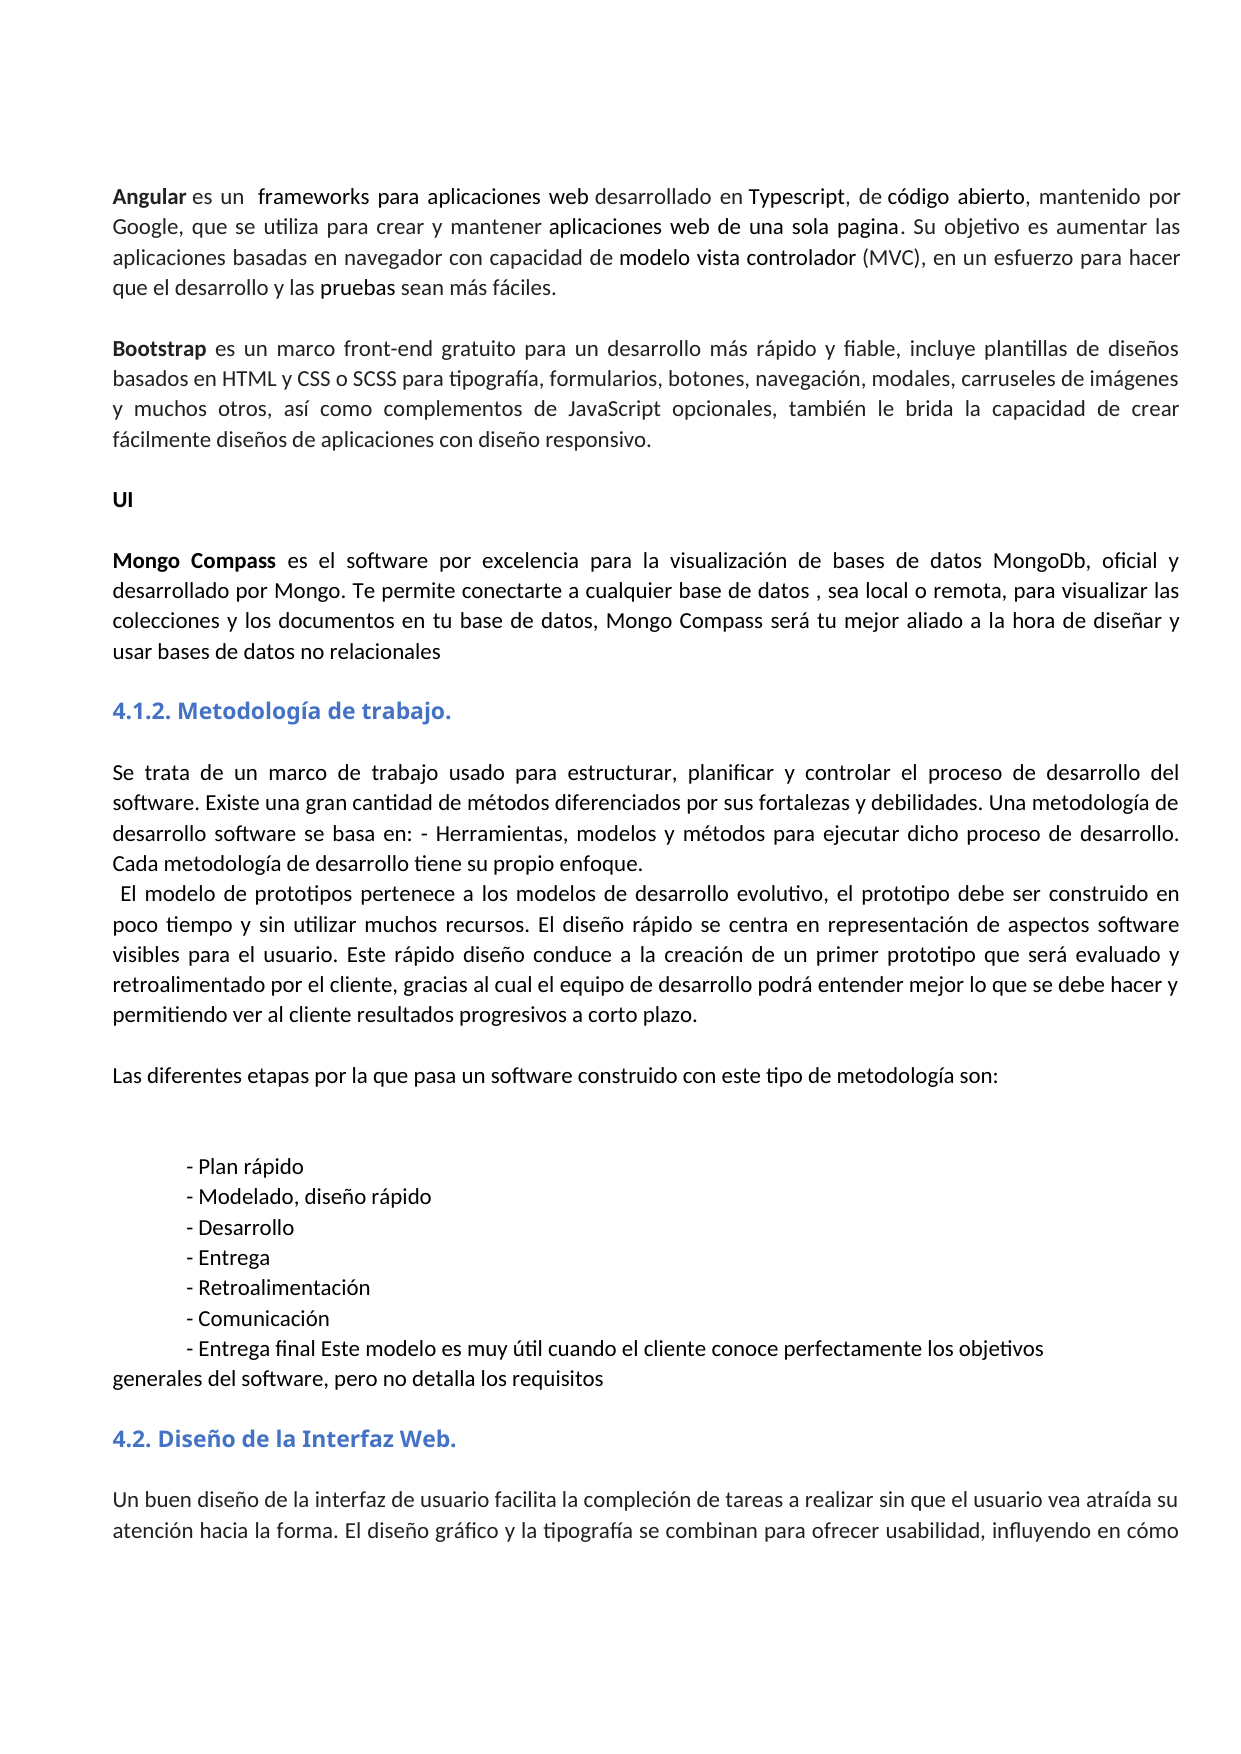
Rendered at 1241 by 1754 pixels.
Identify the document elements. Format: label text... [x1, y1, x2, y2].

text - Desarrollo [112, 1211, 1181, 1241]
text Un buen diseño de la interfaz de usuario facilita la compleción de tareas a realizar sin que el usuario vea atraída su atención hacia la forma. El diseño gráfico y la tipografía se combinan para ofrecer usabilidad, influyendo en cómo [112, 1484, 1181, 1544]
text - Retroalimentación [112, 1272, 1181, 1302]
text UI [112, 483, 1181, 514]
text 4.2. Diseño de la Interfaz Web. [112, 1423, 1181, 1453]
text - Comunicación [112, 1302, 1181, 1332]
text Bootstrap es un marco front-end gratuito para un desarrollo más rápido y fiable, incluye plantillas de diseños basados en HTML y CSS o SCSS para tipografía, formularios, botones, navegación, modales, carruseles de imágenes y muchos otros, así como complementos de JavaScript opcionales, también le brida la capacidad de crear fácilmente diseños de aplicaciones con diseño responsivo. [112, 332, 1181, 453]
text - Modelado, diseño rápido [112, 1181, 1181, 1211]
text - Entrega [112, 1241, 1181, 1272]
text 4.1.2. Metodología de trabajo. [112, 696, 1181, 726]
text El modelo de prototipos pertenece a los modelos de desarrollo evolutivo, el prototipo debe ser construido en poco tiempo y sin utilizar muchos recursos. El diseño rápido se centra en representación de aspectos software visibles para el usuario. Este rápido diseño conduce a la creación de un primer prototipo que será evaluado y retroalimentado por el cliente, gracias al cual el equipo de desarrollo podrá entender mejor lo que se debe hacer y permitiendo ver al cliente resultados progresivos a corto plazo. [112, 877, 1181, 1029]
text Mongo Compass es el software por excelencia para la visualización de bases de datos MongoDb, oficial y desarrollado por Mongo. Te permite conectarte a cualquier base de datos , sea local o remota, para visualizar las colecciones y los documentos en tu base de datos, Mongo Compass será tu mejor aliado a la hora de diseñar y usar bases de datos no relacionales [112, 544, 1181, 665]
text Las diferentes etapas por la que pasa un software construido con este tipo de metodología son: [112, 1059, 1181, 1090]
text - Entrega final Este modelo es muy útil cuando el cliente conoce perfectamente los objetivos generales del software, pero no detalla los requisitos [112, 1332, 1181, 1393]
text Angular es un frameworks para aplicaciones web desarrollado en Typescript, de código abierto, mantenido por Google, que se utiliza para crear y mantener aplicaciones web de una sola pagina. Su objetivo es aumentar las aplicaciones basadas en navegador con capacidad de modelo vista controlador (MVC), en un esfuerzo para hacer que el desarrollo y las pruebas sean más fáciles. [112, 180, 1181, 302]
text - Plan rápido [112, 1150, 1181, 1181]
text Se trata de un marco de trabajo usado para estructurar, planificar y controlar el proceso de desarrollo del software. Existe una gran cantidad de métodos diferenciados por sus fortalezas y debilidades. Una metodología de desarrollo software se basa en: - Herramientas, modelos y métodos para ejecutar dicho proceso de desarrollo. Cada metodología de desarrollo tiene su propio enfoque. [112, 756, 1181, 877]
